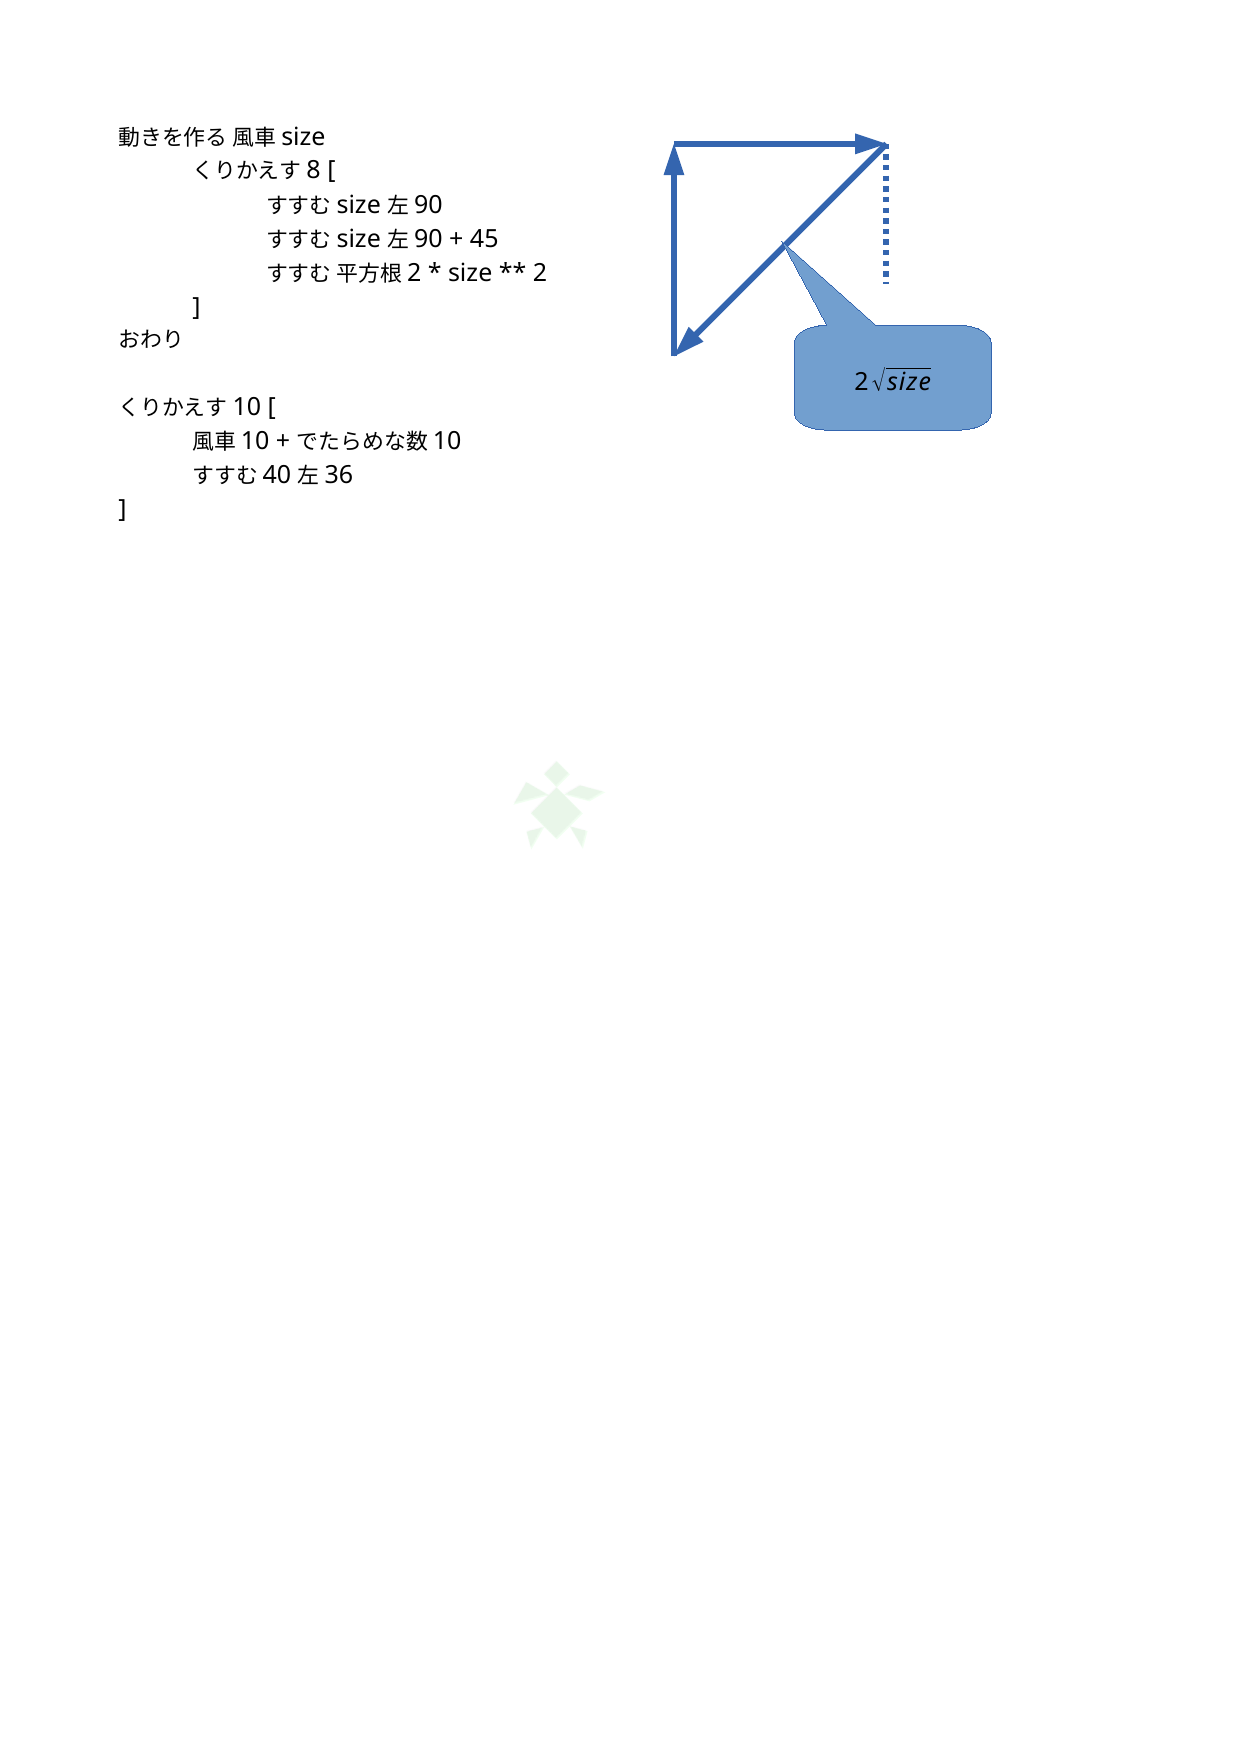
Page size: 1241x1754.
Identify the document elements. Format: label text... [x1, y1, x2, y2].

text すすむ 平方根 2 * size ** 2 [118, 254, 671, 288]
text [677, 322, 703, 348]
text [677, 254, 771, 288]
text 風車 10 + でたらめな数 10 [118, 422, 1122, 456]
text [714, 288, 824, 322]
text おわり [118, 322, 671, 354]
text [748, 254, 806, 288]
text [681, 322, 826, 354]
text くりかえす 8 [ [118, 152, 671, 186]
text [816, 186, 1122, 220]
text [798, 254, 1122, 288]
text [836, 288, 1122, 322]
text [677, 220, 805, 254]
text くりかえす 10 [ [118, 388, 798, 422]
text すすむ 40 左 36 [118, 456, 1122, 490]
text [677, 152, 873, 186]
text ] [118, 490, 1122, 524]
text [789, 220, 1122, 254]
text [874, 322, 1122, 354]
text [677, 186, 839, 220]
text [677, 288, 737, 322]
text ] [118, 288, 671, 322]
text すすむ size 左 90 + 45 [118, 220, 671, 254]
text すすむ size 左 90 [118, 186, 671, 220]
text 動きを作る 風車 size [118, 118, 1122, 152]
text [850, 152, 1122, 186]
text [988, 388, 1122, 422]
